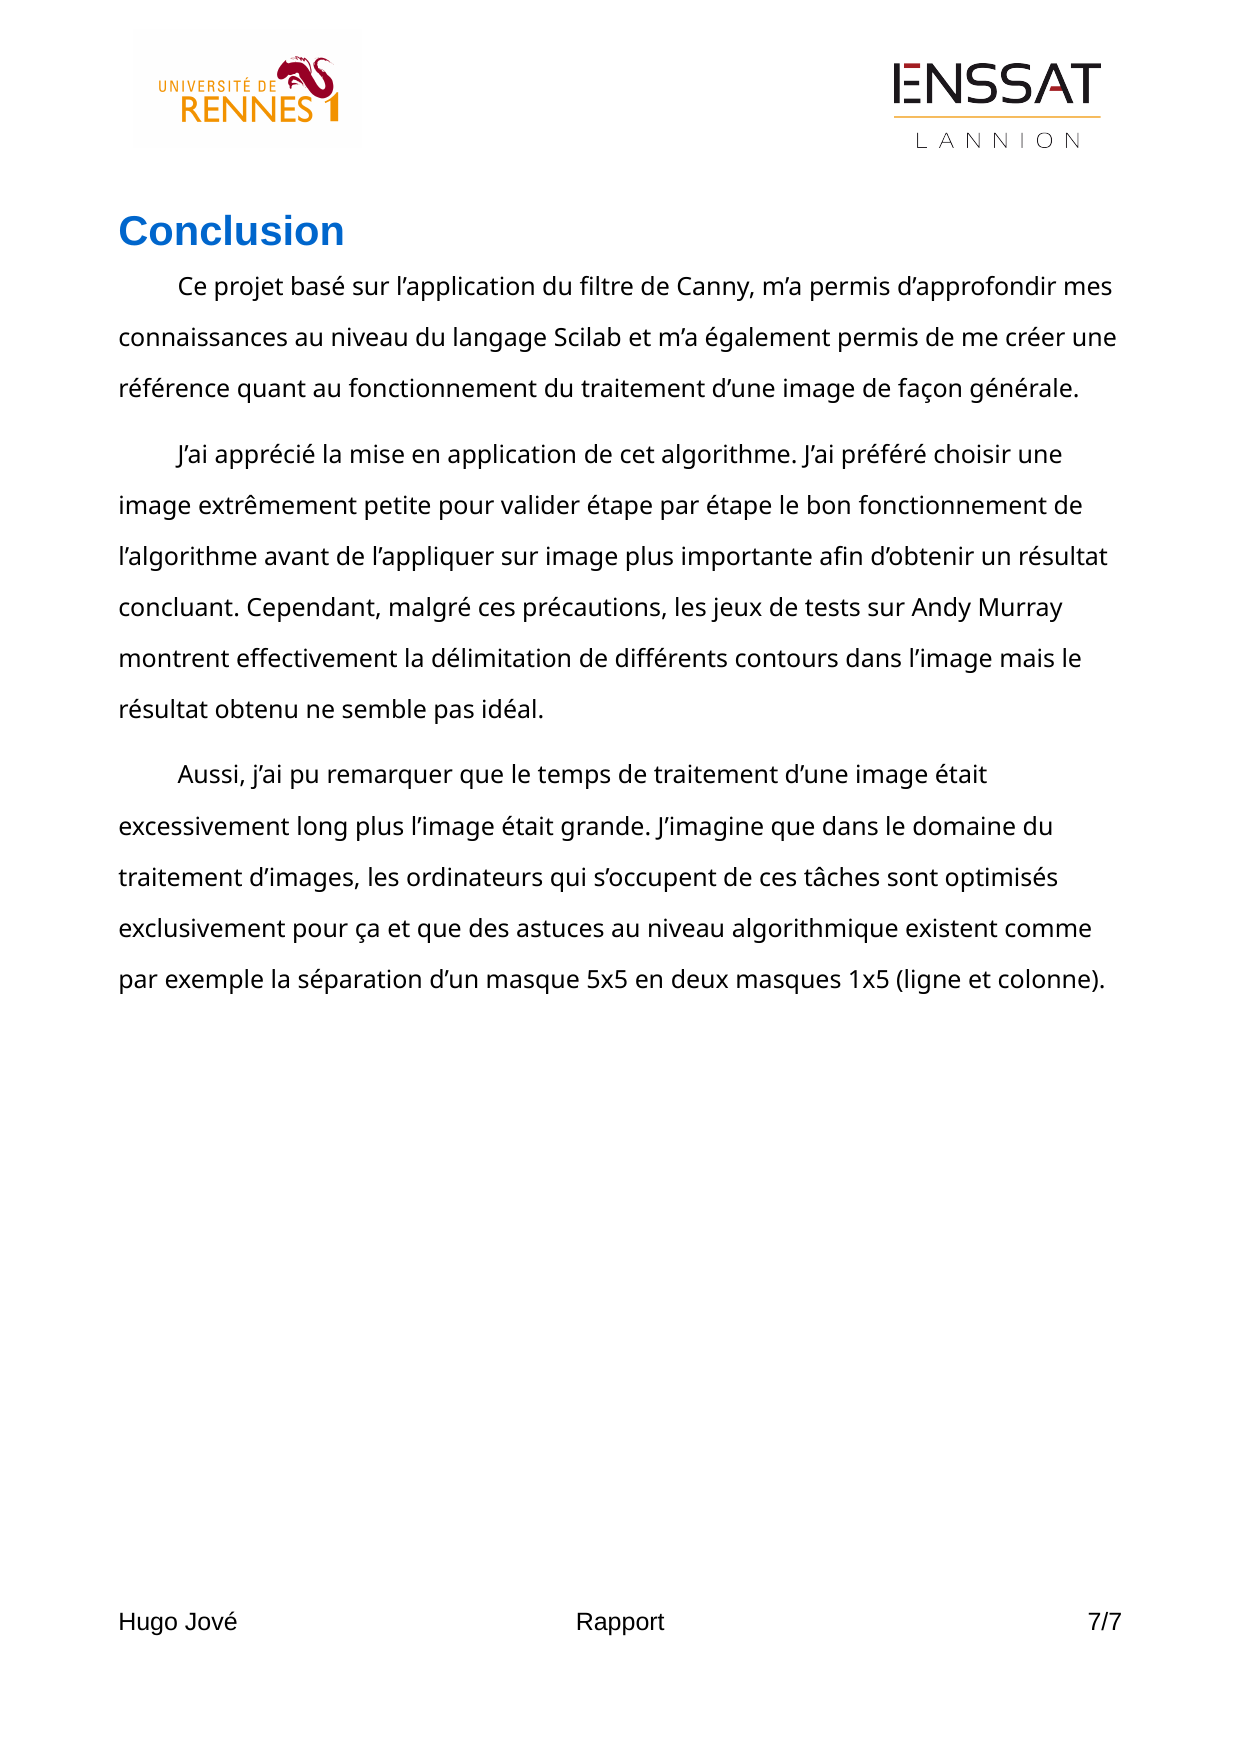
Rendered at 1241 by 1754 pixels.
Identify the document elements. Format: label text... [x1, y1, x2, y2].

subtitle Conclusion [118, 206, 1122, 254]
text Aussi, j’ai pu remarquer que le temps de traitement d’une image était excessivement long plus l’image était grande. J’imagine que dans le domaine du traitement d’images, les ordinateurs qui s’occupent de ces tâches sont optimisés exclusivement pour ça et que des astuces au niveau algorithmique existent comme par exemple la séparation d’un masque 5x5 en deux masques 1x5 (ligne et colonne). [118, 757, 1122, 995]
picture [133, 29, 363, 148]
text J’ai apprécié la mise en application de cet algorithme. J’ai préféré choisir une image extrêmement petite pour valider étape par étape le bon fonctionnement de l’algorithme avant de l’appliquer sur image plus importante afin d’obtenir un résultat concluant. Cependant, malgré ces précautions, les jeux de tests sur Andy Murray montrent effectivement la délimitation de différents contours dans l’image mais le résultat obtenu ne semble pas idéal. [118, 436, 1122, 726]
text Ce projet basé sur l’application du filtre de Canny, m’a permis d’approfondir mes connaissances au niveau du langage Scilab et m’a également permis de me créer une référence quant au fonctionnement du traitement d’une image de façon générale. [118, 268, 1122, 405]
picture [894, 63, 1101, 148]
